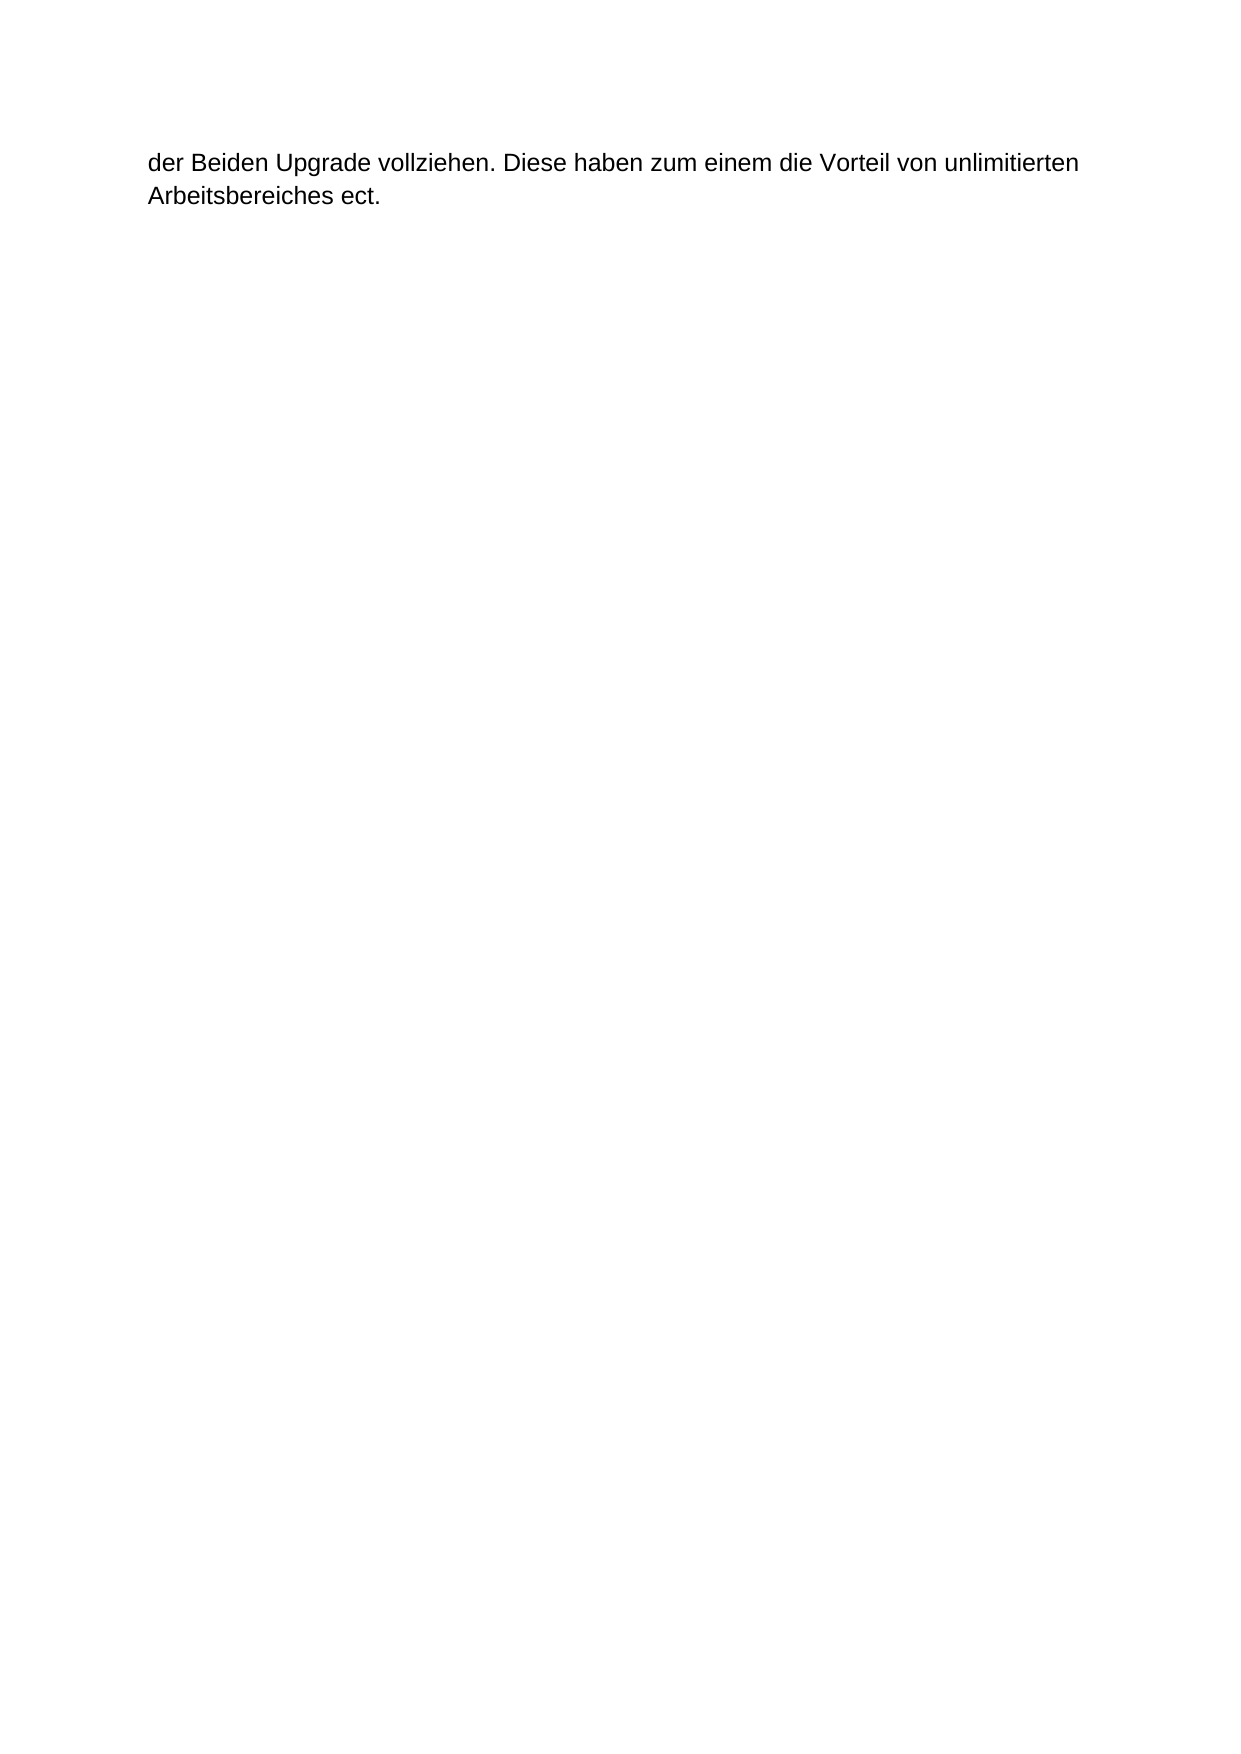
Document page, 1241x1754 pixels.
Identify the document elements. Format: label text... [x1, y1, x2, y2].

text der Beiden Upgrade vollziehen. Diese haben zum einem die Vorteil von unlimitierten Arbeitsbereiches ect. [148, 148, 1093, 209]
